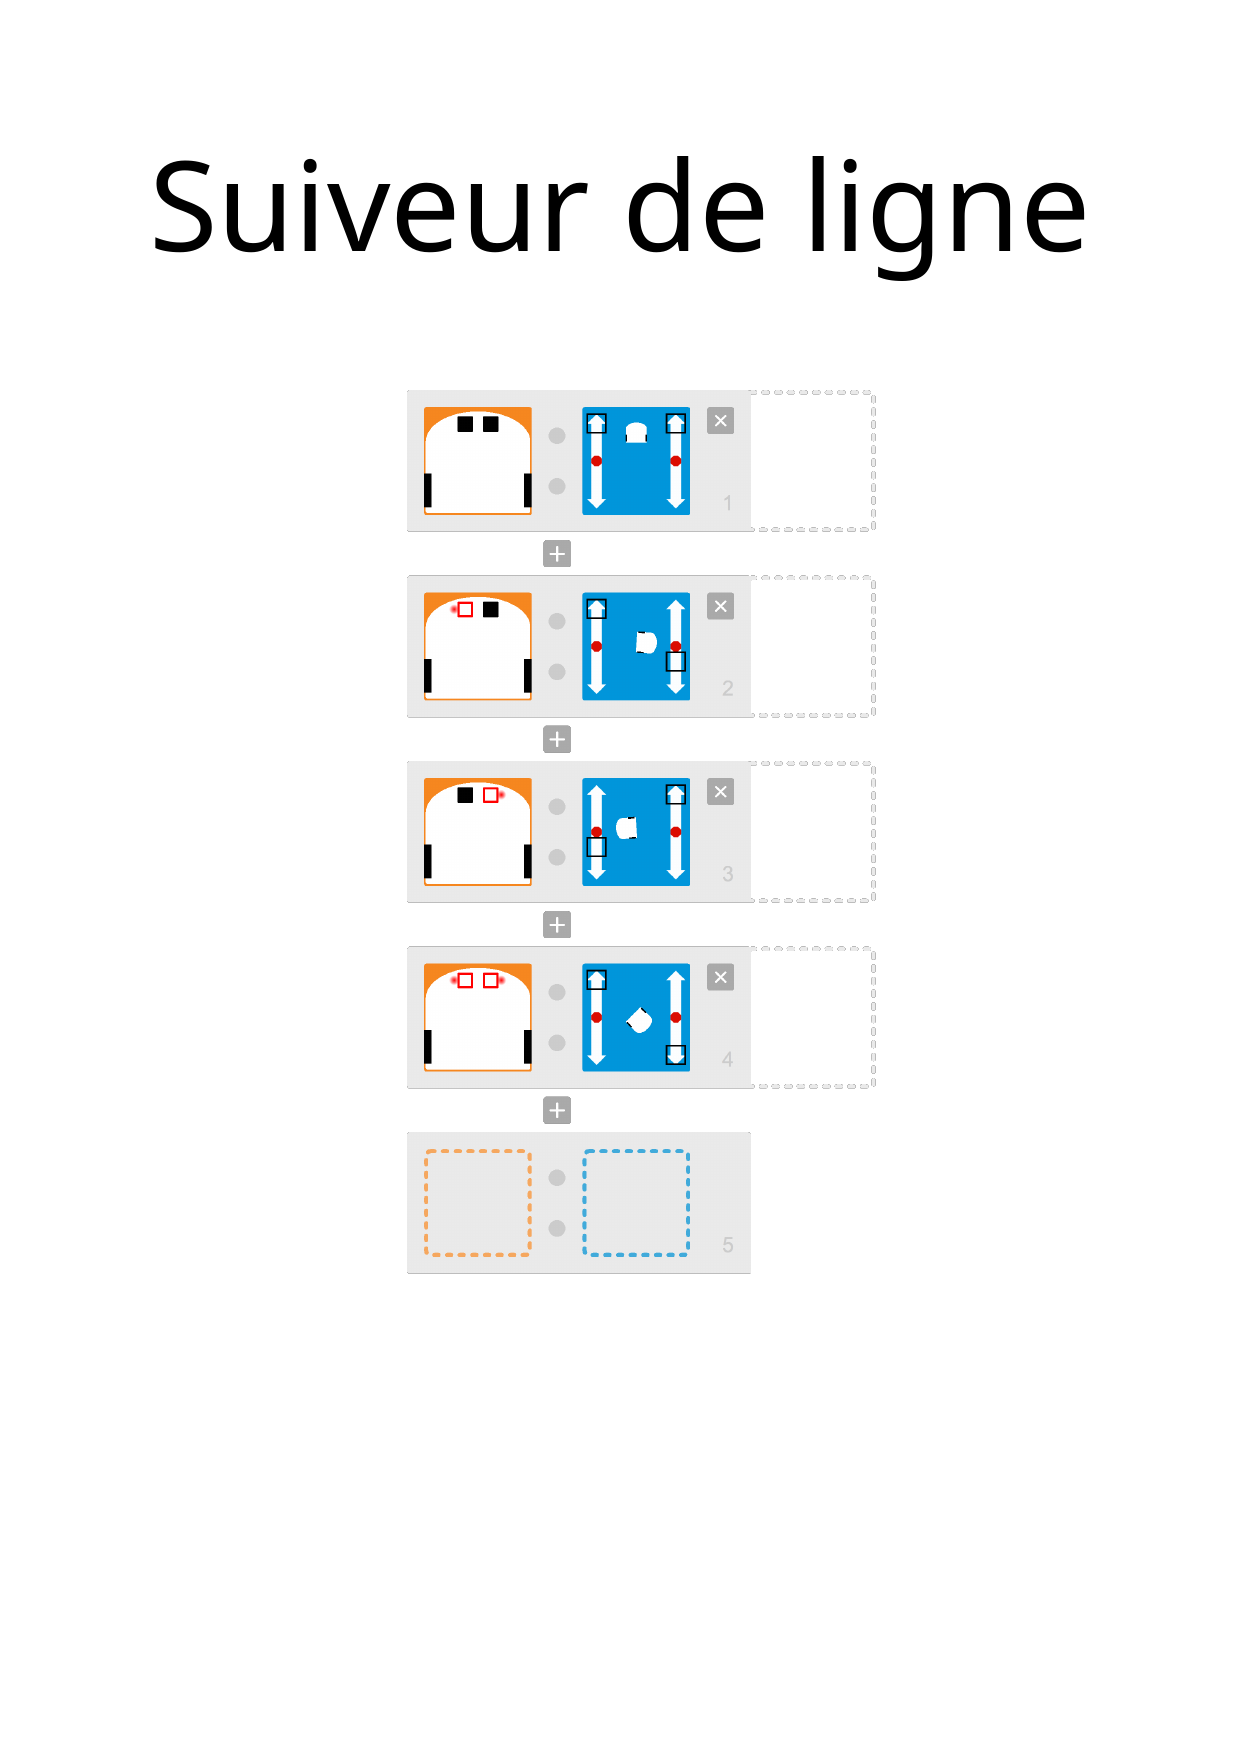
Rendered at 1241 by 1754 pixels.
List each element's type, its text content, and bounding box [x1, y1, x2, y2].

picture [331, 373, 909, 1357]
text Suiveur de ligne [118, 118, 1122, 288]
